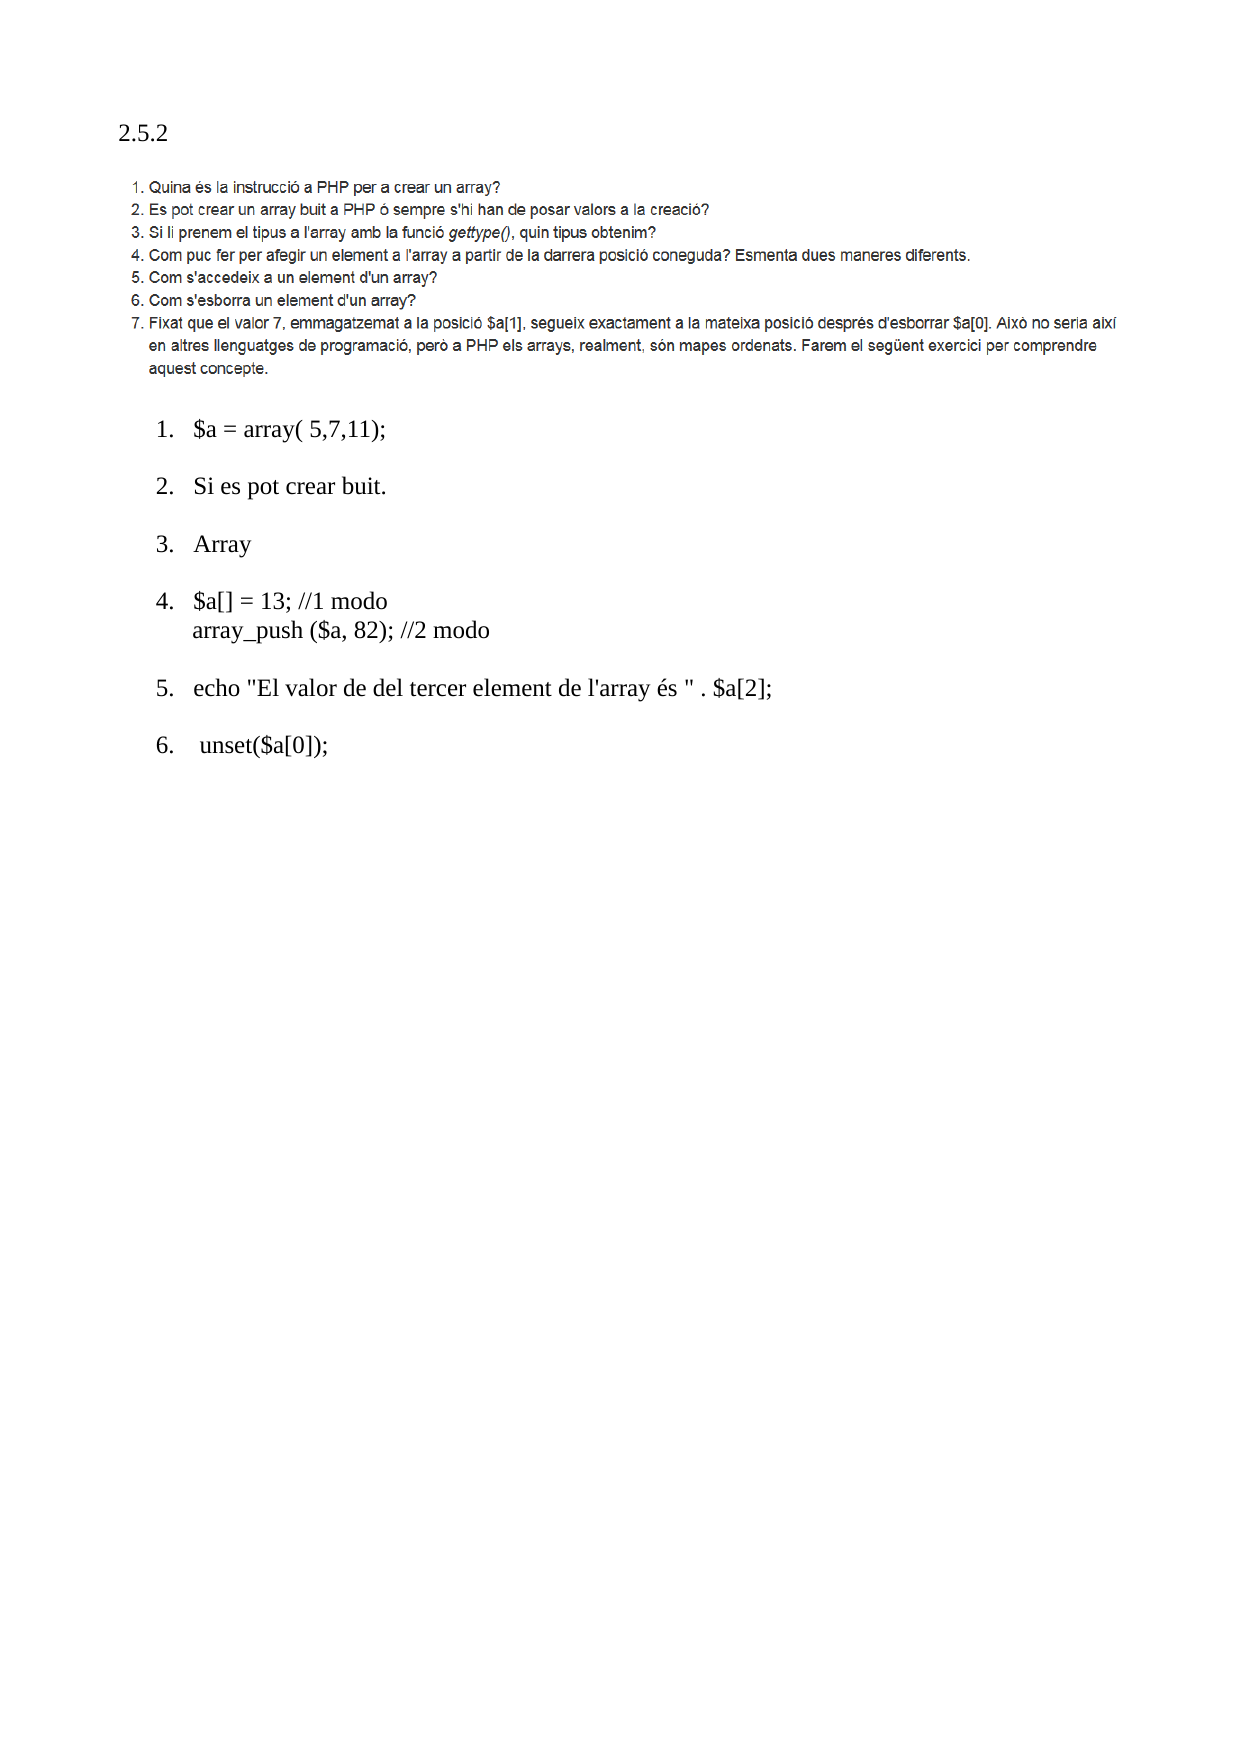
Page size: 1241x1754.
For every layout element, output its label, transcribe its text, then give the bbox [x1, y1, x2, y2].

list echo "El valor de del tercer element de l'array és " . $a[2]; [156, 673, 1122, 701]
list $a[] = 13; //1 modo [156, 586, 1122, 615]
text 2.5.2 [118, 118, 1122, 147]
list Array [156, 529, 1122, 558]
picture [118, 175, 1123, 386]
list Si es pot crear buit. [156, 471, 1122, 500]
list $a = array( 5,7,11); [156, 414, 1122, 443]
text array_push ($a, 82); //2 modo [118, 615, 1122, 644]
list unset($a[0]); [156, 730, 1122, 759]
